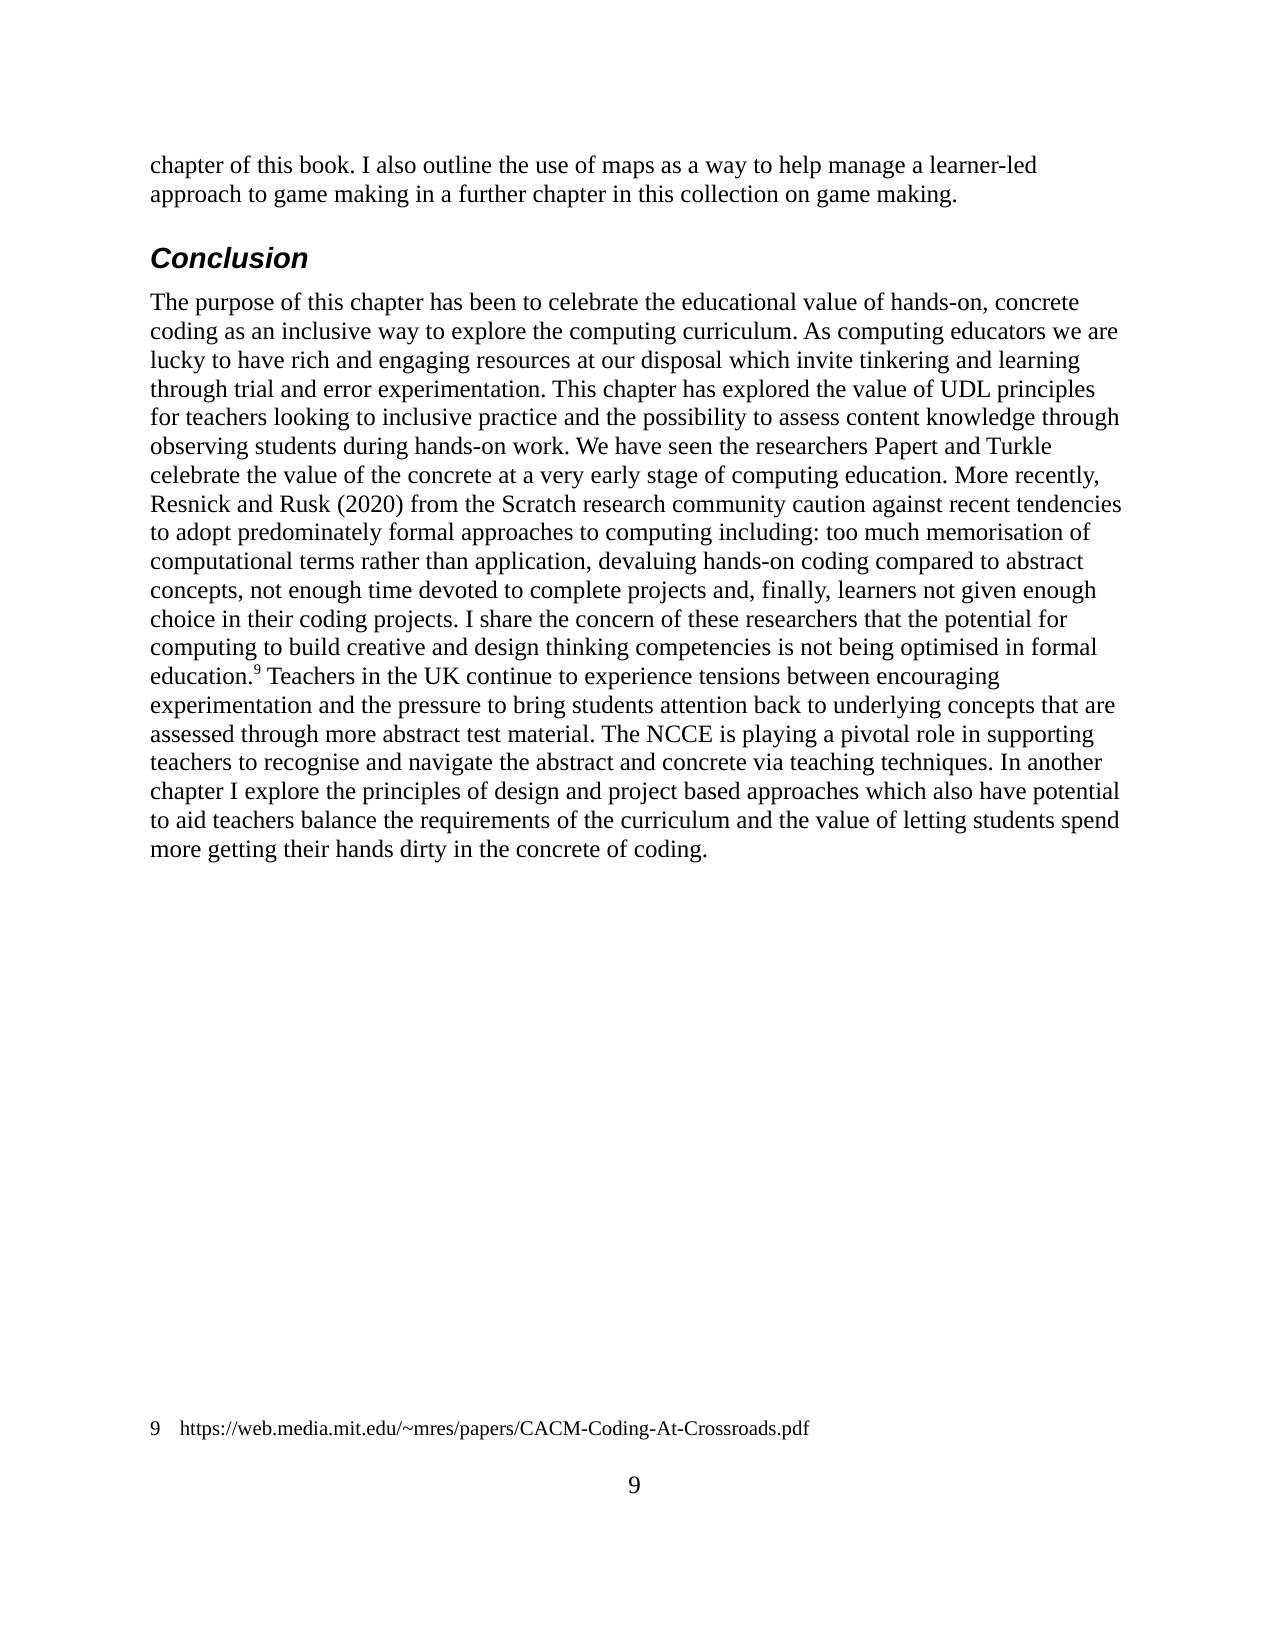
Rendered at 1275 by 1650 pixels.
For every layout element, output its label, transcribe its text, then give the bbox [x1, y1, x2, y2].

text The purpose of this chapter has been to celebrate the educational value of hands-on, concrete coding as an inclusive way to explore the computing curriculum. As computing educators we are lucky to have rich and engaging resources at our disposal which invite tinkering and learning through trial and error experimentation. This chapter has explored the value of UDL principles for teachers looking to inclusive practice and the possibility to assess content knowledge through observing students during hands-on work. We have seen the researchers Papert and Turkle celebrate the value of the concrete at a very early stage of computing education. More recently, Resnick and Rusk (2020) from the Scratch research community caution against recent tendencies to adopt predominately formal approaches to computing including: too much memorisation of computational terms rather than application, devaluing hands-on coding compared to abstract concepts, not enough time devoted to complete projects and, finally, learners not given enough choice in their coding projects. I share the concern of these researchers that the potential for computing to build creative and design thinking competencies is not being optimised in formal education. Teachers in the UK continue to experience tensions between encouraging experimentation and the pressure to bring students attention back to underlying concepts that are assessed through more abstract test material. The NCCE is playing a pivotal role in supporting teachers to recognise and navigate the abstract and concrete via teaching techniques. In another chapter I explore the principles of design and project based approaches which also have potential to aid teachers balance the requirements of the curriculum and the value of letting students spend more getting their hands dirty in the concrete of coding. [150, 287, 1125, 862]
text https://web.media.mit.edu/~mres/papers/CACM-Coding-At-Crossroads.pdf [150, 1416, 1125, 1440]
subtitle Conclusion [150, 241, 1125, 275]
text chapter of this book. I also outline the use of maps as a way to help manage a learner-led approach to game making in a further chapter in this collection on game making. [150, 150, 1125, 207]
